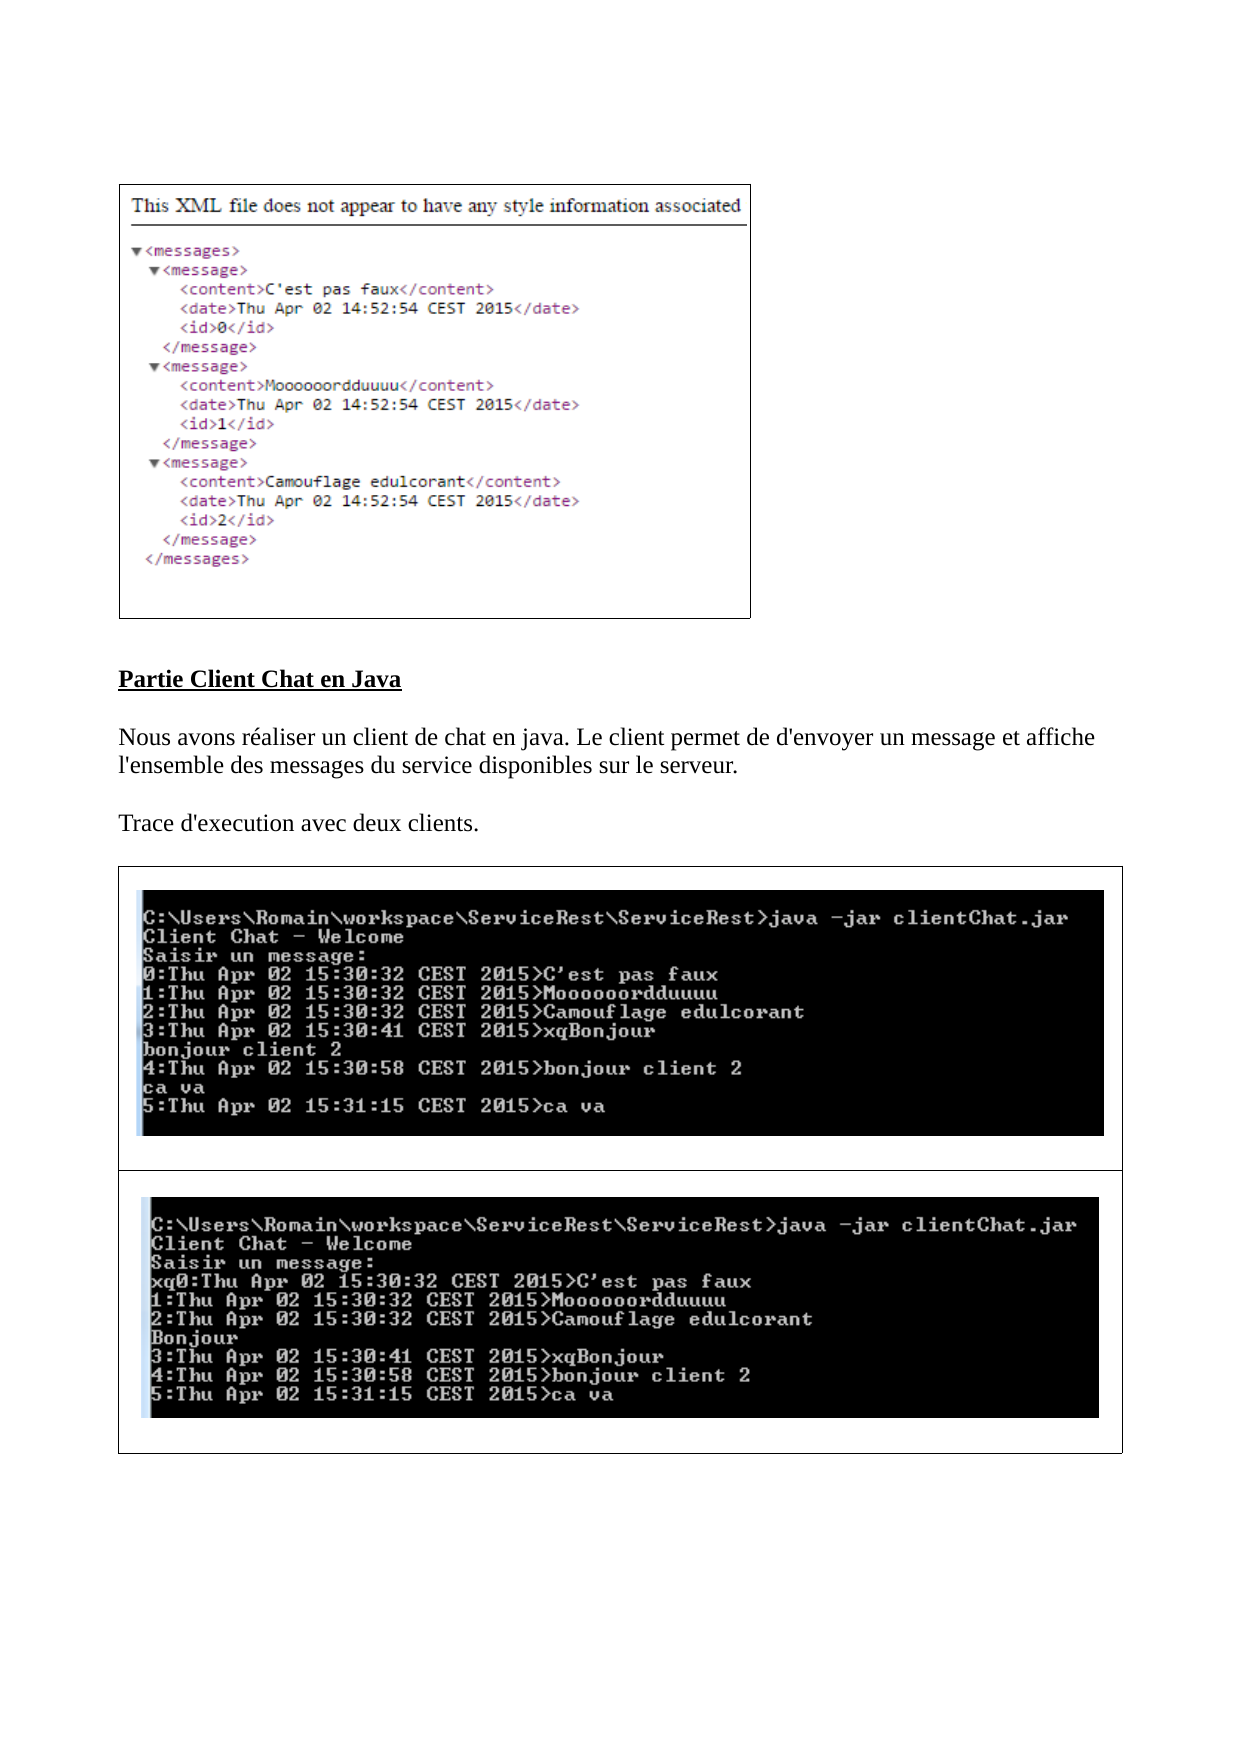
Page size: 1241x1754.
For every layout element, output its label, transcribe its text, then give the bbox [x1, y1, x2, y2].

text Partie Client Chat en Java [118, 664, 1122, 693]
picture [121, 186, 747, 615]
picture [141, 1197, 1099, 1418]
table_header [119, 867, 1122, 1170]
text Trace d'execution avec deux clients. [118, 808, 1122, 837]
table_cell [119, 1171, 1122, 1452]
picture [136, 890, 1104, 1136]
text Nous avons réaliser un client de chat en java. Le client permet de d'envoyer un message et affiche l'ensemble des messages du service disponibles sur le serveur. [118, 722, 1122, 779]
